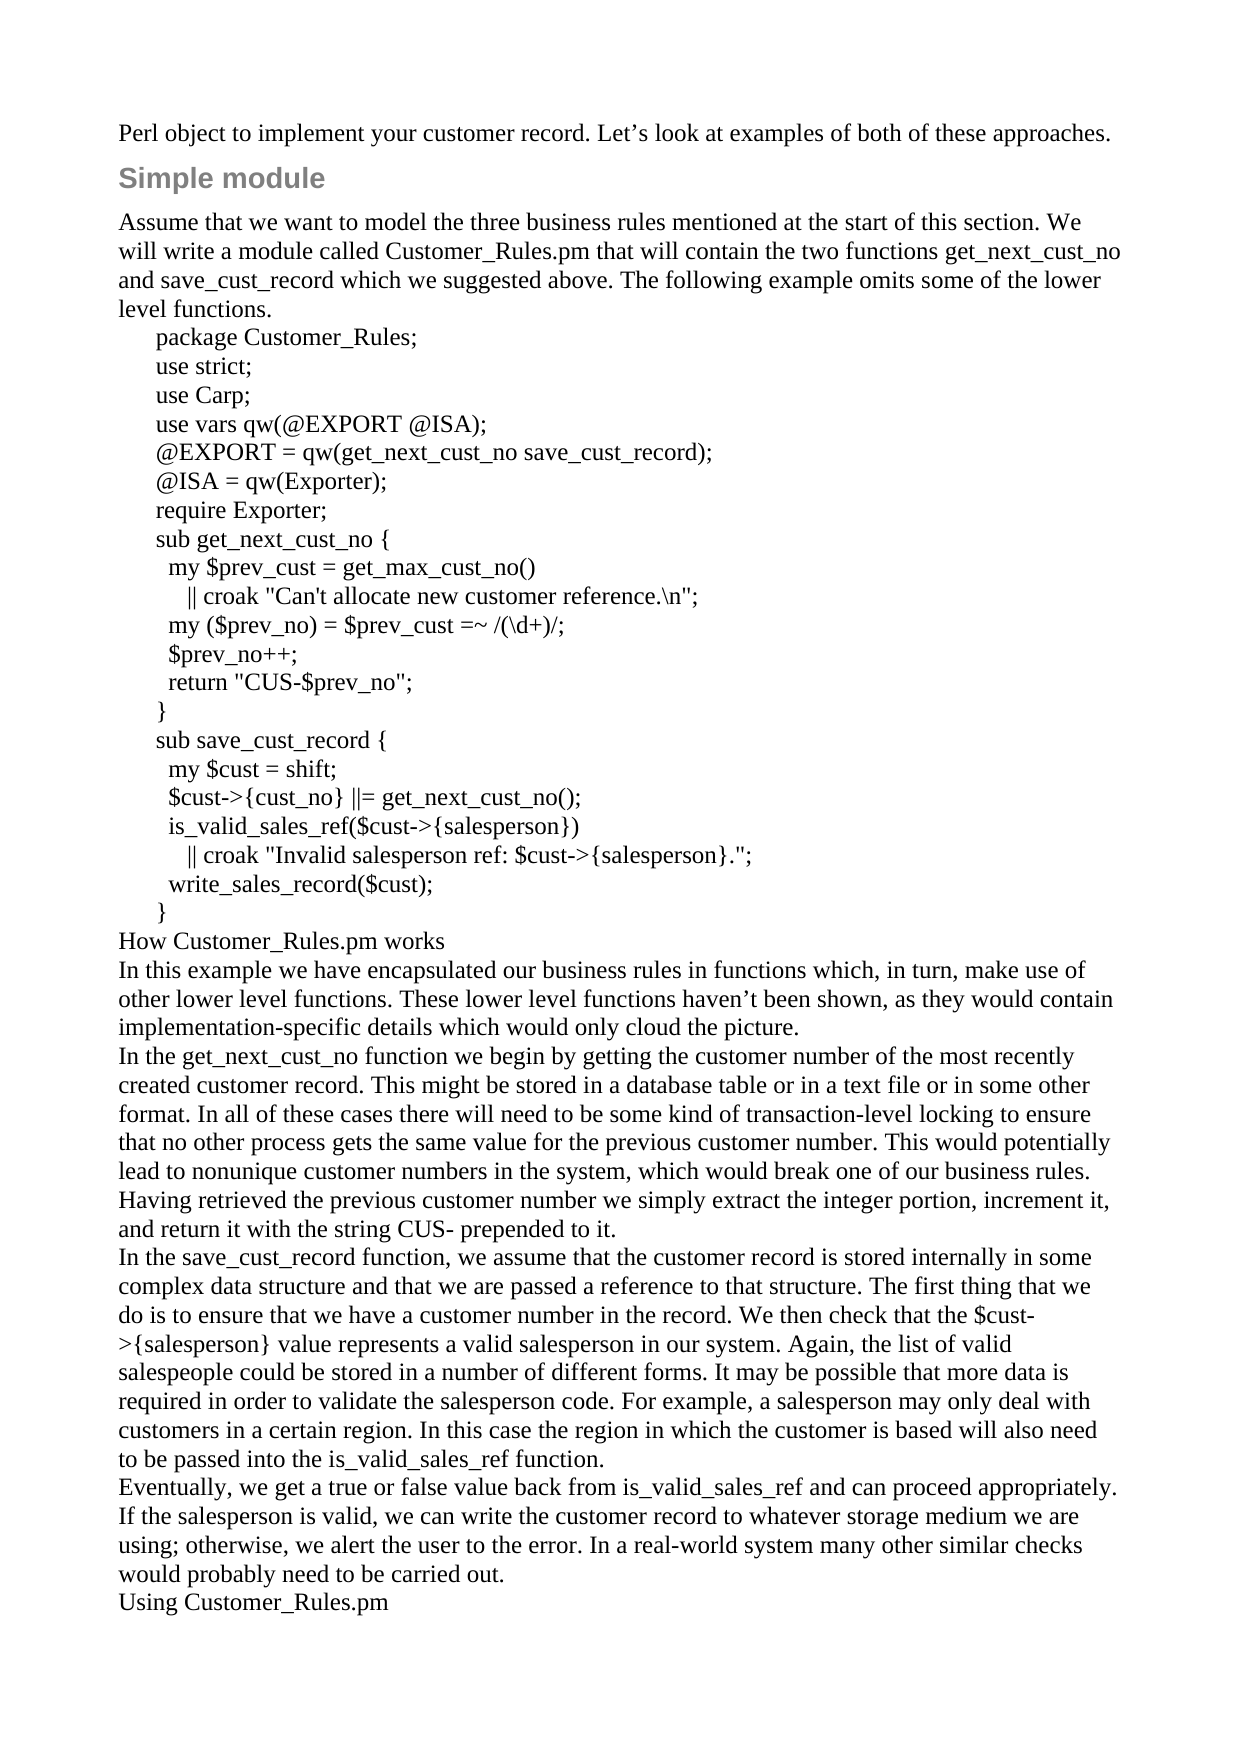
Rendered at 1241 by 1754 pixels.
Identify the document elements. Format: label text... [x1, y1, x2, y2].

text How Customer_Rules.pm works [118, 926, 1122, 955]
text return "CUS-$prev_no"; [118, 667, 1122, 696]
text Perl object to implement your customer record. Let’s look at examples of both of these approaches. [118, 118, 1122, 147]
text In the get_next_cust_no function we begin by getting the customer number of the most recently created customer record. This might be stored in a database table or in a text file or in some other format. In all of these cases there will need to be some kind of transaction-level locking to ensure that no other process gets the same value for the previous customer number. This would potentially lead to nonunique customer numbers in the system, which would break one of our business rules. [118, 1041, 1122, 1185]
text my $cust = shift; [118, 754, 1122, 782]
subtitle Simple module [118, 161, 1122, 195]
text In the save_cust_record function, we assume that the customer record is stored internally in some complex data structure and that we are passed a reference to that structure. The first thing that we do is to ensure that we have a customer number in the record. We then check that the $cust->{salesperson} value represents a valid salesperson in our system. Again, the list of valid salespeople could be stored in a number of different forms. It may be possible that more data is required in order to validate the salesperson code. For example, a salesperson may only deal with customers in a certain region. In this case the region in which the customer is based will also need to be passed into the is_valid_sales_ref function. [118, 1242, 1122, 1472]
text sub save_cust_record { [118, 725, 1122, 754]
text @ISA = qw(Exporter); [118, 466, 1122, 495]
text write_sales_record($cust); [118, 869, 1122, 897]
text use vars qw(@EXPORT @ISA); [118, 409, 1122, 437]
text require Exporter; [118, 495, 1122, 524]
text || croak "Invalid salesperson ref: $cust->{salesperson}."; [118, 840, 1122, 869]
text || croak "Can't allocate new customer reference.\n"; [118, 581, 1122, 610]
text Using Customer_Rules.pm [118, 1587, 1122, 1616]
text Having retrieved the previous customer number we simply extract the integer portion, increment it, and return it with the string CUS- prepended to it. [118, 1185, 1122, 1242]
text } [118, 696, 1122, 725]
text sub get_next_cust_no { [118, 524, 1122, 552]
text my ($prev_no) = $prev_cust =~ /(\d+)/; [118, 610, 1122, 639]
text $prev_no++; [118, 639, 1122, 667]
text package Customer_Rules; [118, 322, 1122, 351]
text use strict; [118, 351, 1122, 380]
text Eventually, we get a true or false value back from is_valid_sales_ref and can proceed appropriately. If the salesperson is valid, we can write the customer record to whatever storage medium we are using; otherwise, we alert the user to the error. In a real-world system many other similar checks would probably need to be carried out. [118, 1472, 1122, 1587]
text Assume that we want to model the three business rules mentioned at the start of this section. We will write a module called Customer_Rules.pm that will contain the two functions get_next_cust_no and save_cust_record which we suggested above. The following example omits some of the lower level functions. [118, 207, 1122, 322]
text use Carp; [118, 380, 1122, 409]
text $cust->{cust_no} ||= get_next_cust_no(); [118, 782, 1122, 811]
text In this example we have encapsulated our business rules in functions which, in turn, make use of other lower level functions. These lower level functions haven’t been shown, as they would contain implementation-specific details which would only cloud the picture. [118, 955, 1122, 1041]
text } [118, 897, 1122, 926]
text is_valid_sales_ref($cust->{salesperson}) [118, 811, 1122, 840]
text @EXPORT = qw(get_next_cust_no save_cust_record); [118, 437, 1122, 466]
text my $prev_cust = get_max_cust_no() [118, 552, 1122, 581]
